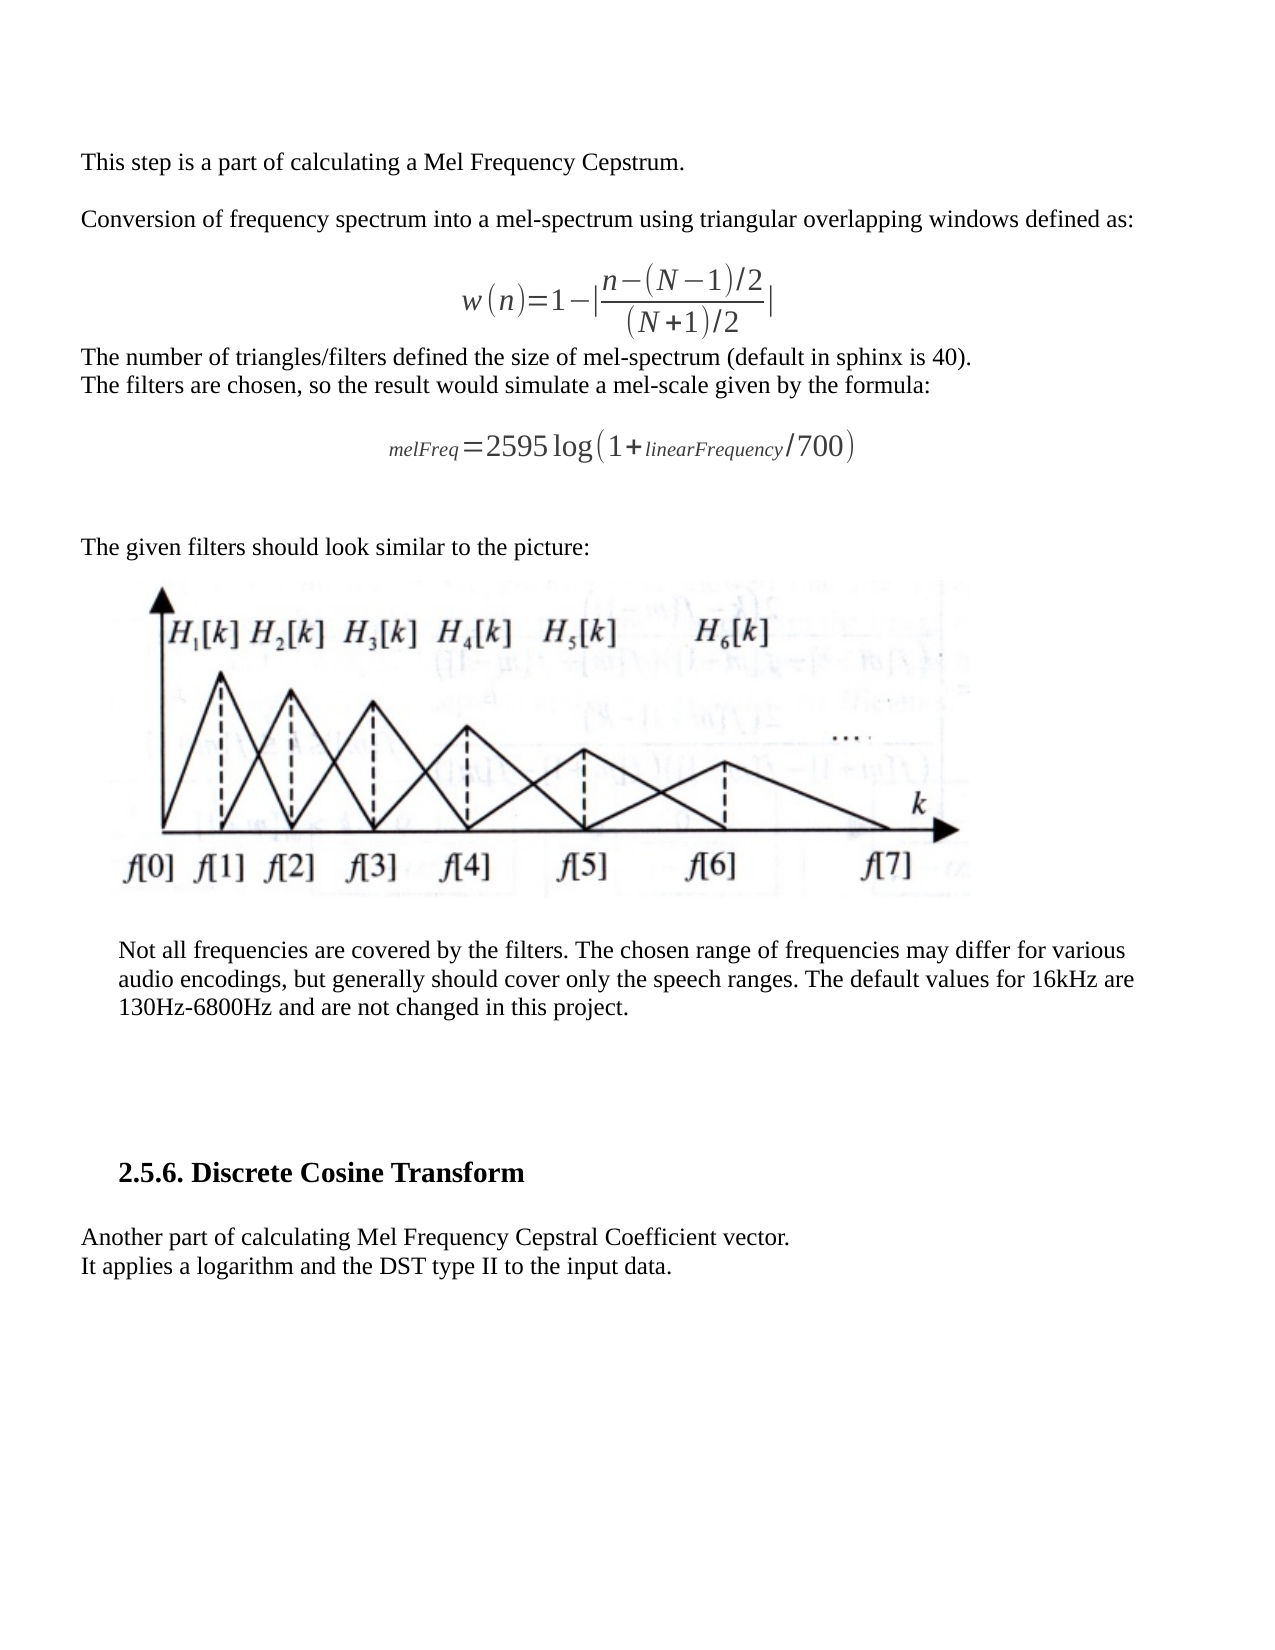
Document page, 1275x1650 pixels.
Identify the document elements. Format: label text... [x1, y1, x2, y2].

text Conversion of frequency spectrum into a mel-spectrum using triangular overlapping windows defined as: [81, 204, 1157, 233]
text This step is a part of calculating a Mel Frequency Cepstrum. [81, 147, 1157, 176]
text Not all frequencies are covered by the filters. The chosen range of frequencies may differ for various audio encodings, but generally should cover only the speech ranges. The default values for 16kHz are 130Hz-6800Hz and are not changed in this project. [118, 935, 1157, 1021]
text Another part of calculating Mel Frequency Cepstral Coefficient vector. [81, 1222, 1157, 1251]
list 2.5.6. Discrete Cosine Transform [81, 1155, 1157, 1189]
text The filters are chosen, so the result would simulate a mel-scale given by the formula: [81, 370, 1157, 399]
text It applies a logarithm and the DST type II to the input data. [81, 1251, 1157, 1280]
text The given filters should look similar to the picture: [81, 532, 1157, 561]
text The number of triangles/filters defined the size of mel-spectrum (default in sphinx is 40). [81, 342, 1157, 370]
picture [109, 580, 971, 898]
